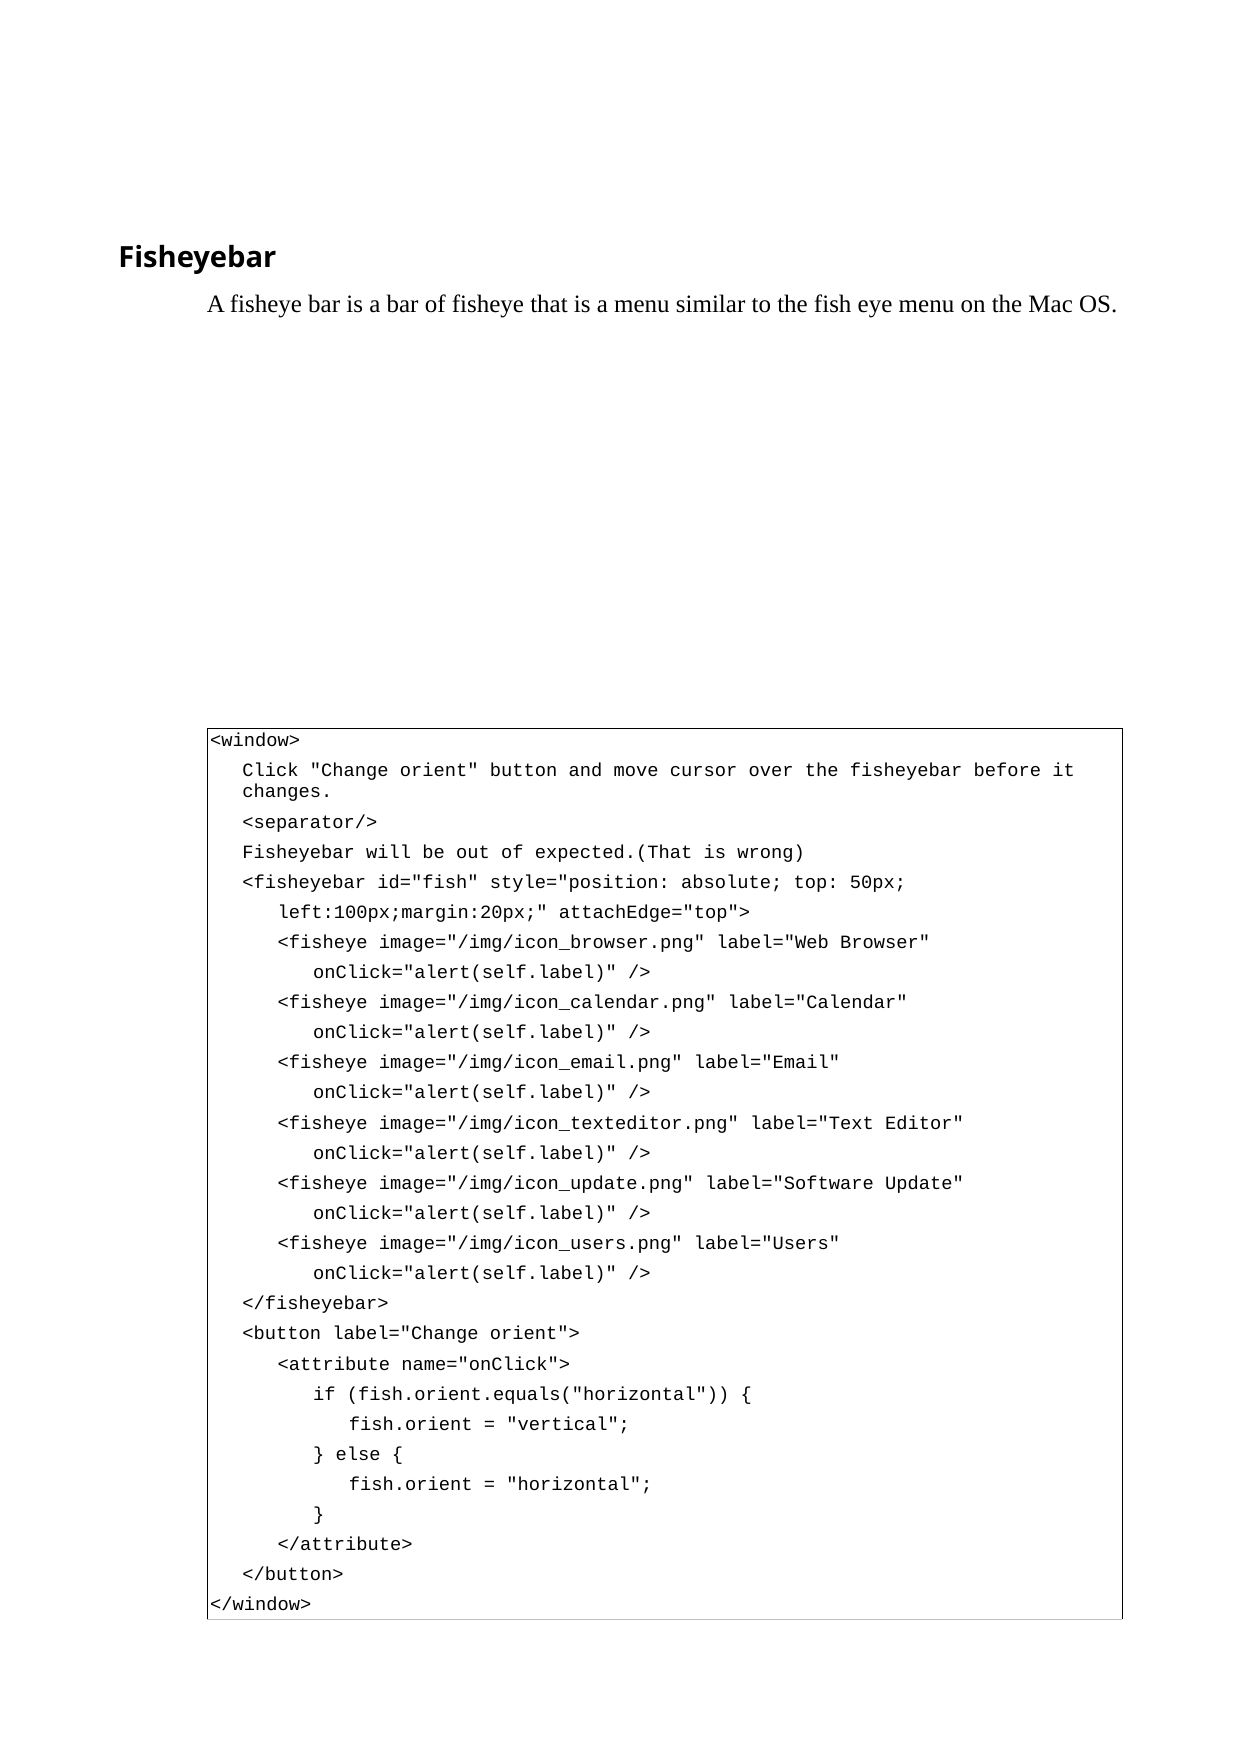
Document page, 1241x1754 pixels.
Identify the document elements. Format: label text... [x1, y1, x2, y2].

text </fisheyebar> [208, 1291, 1122, 1315]
text <separator/> [208, 809, 1122, 834]
text onClick="alert(self.label)" /> [208, 1201, 1122, 1225]
text </attribute> [208, 1532, 1122, 1556]
text <fisheyebar id="fish" style="position: absolute; top: 50px; [208, 869, 1122, 894]
text fish.orient = "vertical"; [208, 1411, 1122, 1436]
text left:100px;margin:20px;" attachEdge="top"> [208, 900, 1122, 924]
subtitle Fisheyebar [118, 237, 1122, 276]
text </window> [208, 1592, 1122, 1619]
text <window> [208, 729, 1122, 752]
text <button label="Change orient"> [208, 1321, 1122, 1345]
text } else { [208, 1442, 1122, 1466]
text Fisheyebar will be out of expected.(That is wrong) [208, 839, 1122, 864]
text if (fish.orient.equals("horizontal")) { [208, 1381, 1122, 1406]
text </button> [208, 1562, 1122, 1586]
text onClick="alert(self.label)" /> [208, 1020, 1122, 1044]
text <attribute name="onClick"> [208, 1351, 1122, 1376]
text fish.orient = "horizontal"; [208, 1472, 1122, 1496]
text <fisheye image="/img/icon_calendar.png" label="Calendar" [208, 990, 1122, 1014]
text <fisheye image="/img/icon_update.png" label="Software Update" [208, 1171, 1122, 1195]
text <fisheye image="/img/icon_email.png" label="Email" [208, 1050, 1122, 1074]
text onClick="alert(self.label)" /> [208, 1141, 1122, 1165]
text } [208, 1502, 1122, 1526]
text <fisheye image="/img/icon_users.png" label="Users" [208, 1231, 1122, 1255]
text onClick="alert(self.label)" /> [208, 1261, 1122, 1285]
text onClick="alert(self.label)" /> [208, 1080, 1122, 1104]
text Click "Change orient" button and move cursor over the fisheyebar before it changes. [208, 758, 1122, 803]
text <fisheye image="/img/icon_texteditor.png" label="Text Editor" [208, 1110, 1122, 1135]
text onClick="alert(self.label)" /> [208, 960, 1122, 984]
text <fisheye image="/img/icon_browser.png" label="Web Browser" [208, 930, 1122, 954]
text A fisheye bar is a bar of fisheye that is a menu similar to the fish eye menu on the Mac OS. [207, 289, 1122, 318]
